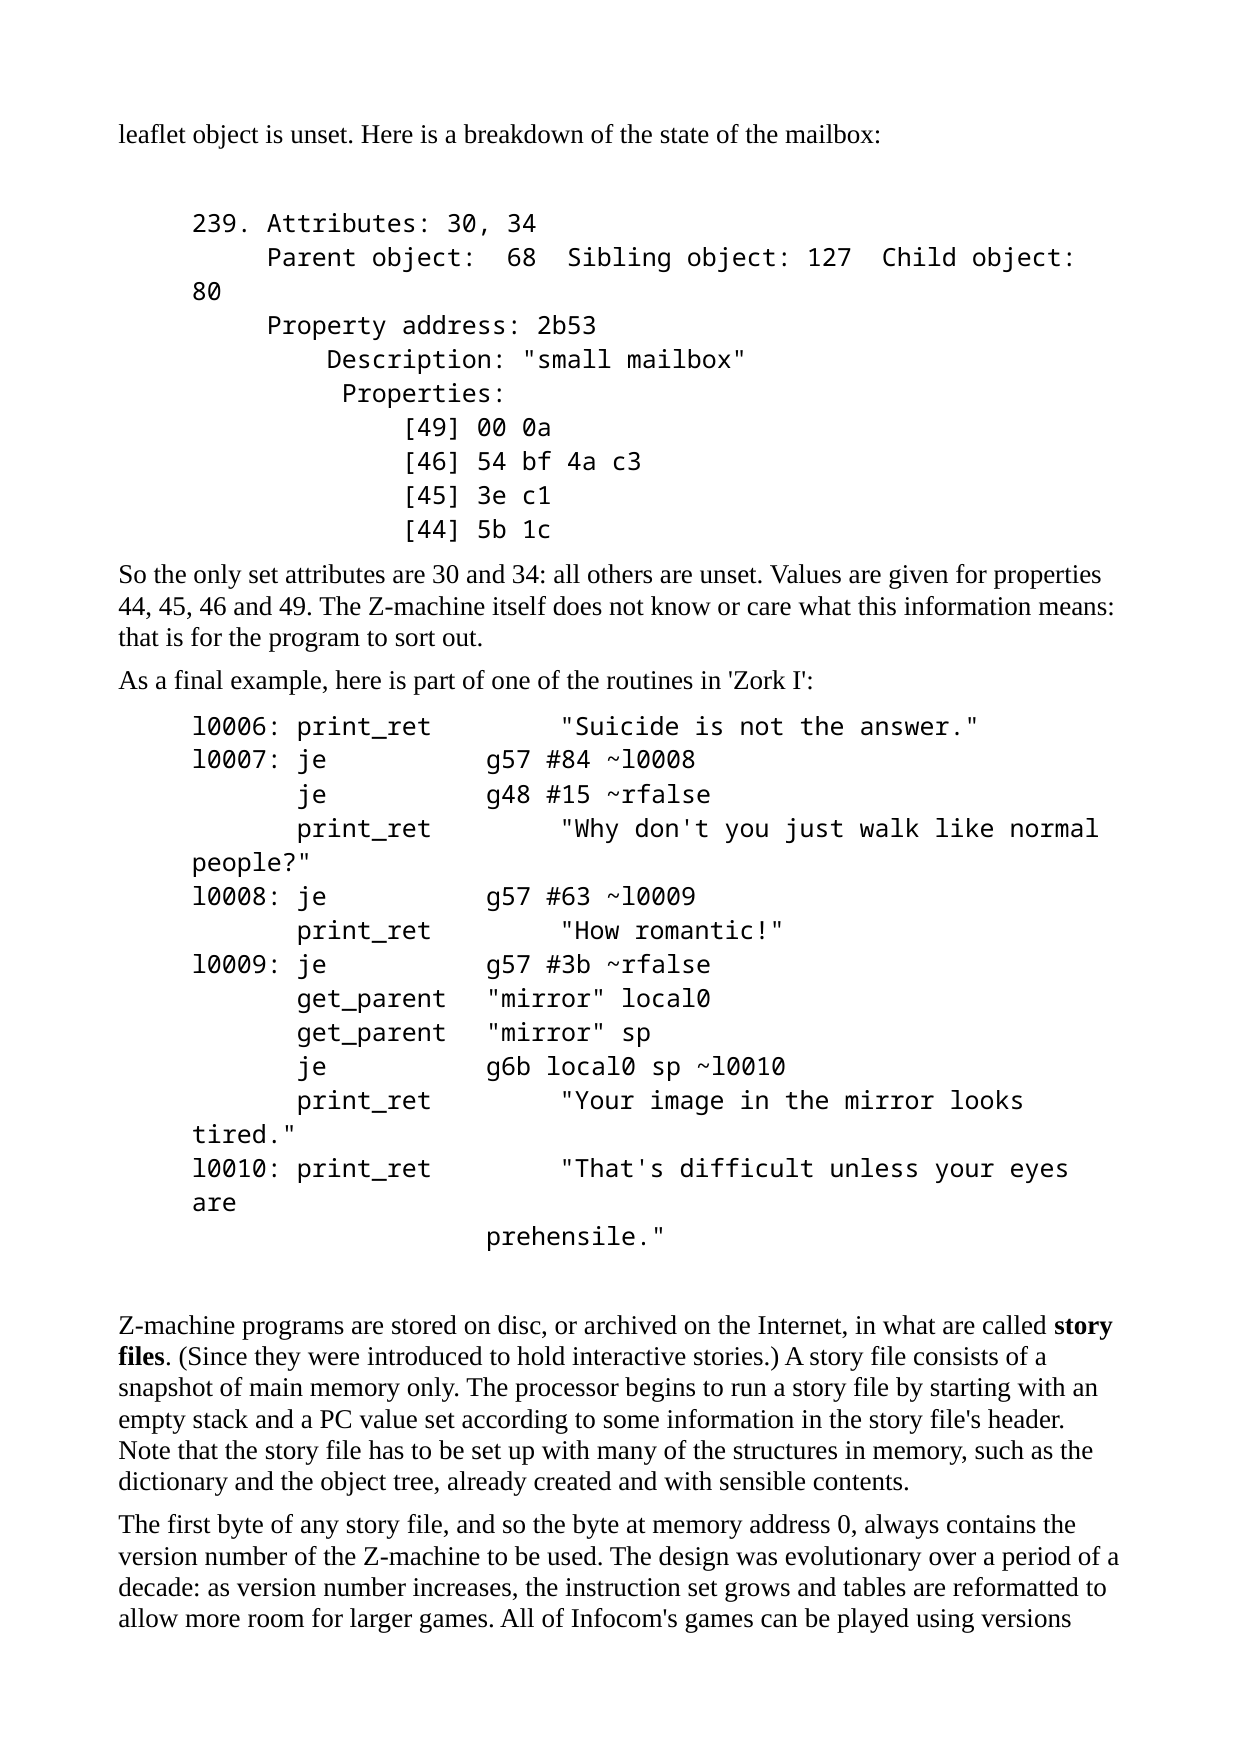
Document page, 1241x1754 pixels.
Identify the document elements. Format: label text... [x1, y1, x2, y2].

text Z-machine programs are stored on disc, or archived on the Internet, in what are called story files. (Since they were introduced to hold interactive stories.) A story file consists of a snapshot of main memory only. The processor begins to run a story file by starting with an empty stack and a PC value set according to some information in the story file's header. Note that the story file has to be set up with many of the structures in memory, such as the dictionary and the object tree, already created and with sensible contents. [118, 1309, 1122, 1496]
text So the only set attributes are 30 and 34: all others are unset. Values are given for properties 44, 45, 46 and 49. The Z-machine itself does not know or care what this information means: that is for the program to sort out. [118, 558, 1122, 652]
text l0006: print_ret "Suicide is not the answer." l0007: je g57 #84 ~l0008 je g48 #15 ~rfalse print_ret "Why don't you just walk like normal people?" l0008: je g57 #63 ~l0009 print_ret "How romantic!" l0009: je g57 #3b ~rfalse get_parent "mirror" local0 get_parent "mirror" sp je g6b local0 sp ~l0010 print_ret "Your image in the mirror looks tired." l0010: print_ret "That's difficult unless your eyes are prehensile." [192, 708, 1122, 1253]
text The first byte of any story file, and so the byte at memory address 0, always contains the version number of the Z-machine to be used. The design was evolutionary over a period of a decade: as version number increases, the instruction set grows and tables are reformatted to allow more room for larger games. All of Infocom's games can be played using versions [118, 1509, 1122, 1633]
text As a final example, here is part of one of the routines in 'Zork I': [118, 664, 1122, 696]
text leaflet object is unset. Here is a breakdown of the state of the mailbox: [118, 118, 1122, 149]
text 239. Attributes: 30, 34 Parent object: 68 Sibling object: 127 Child object: 80 Property address: 2b53 Description: "small mailbox" Properties: [49] 00 0a [46] 54 bf 4a c3 [45] 3e c1 [44] 5b 1c [192, 205, 1122, 546]
